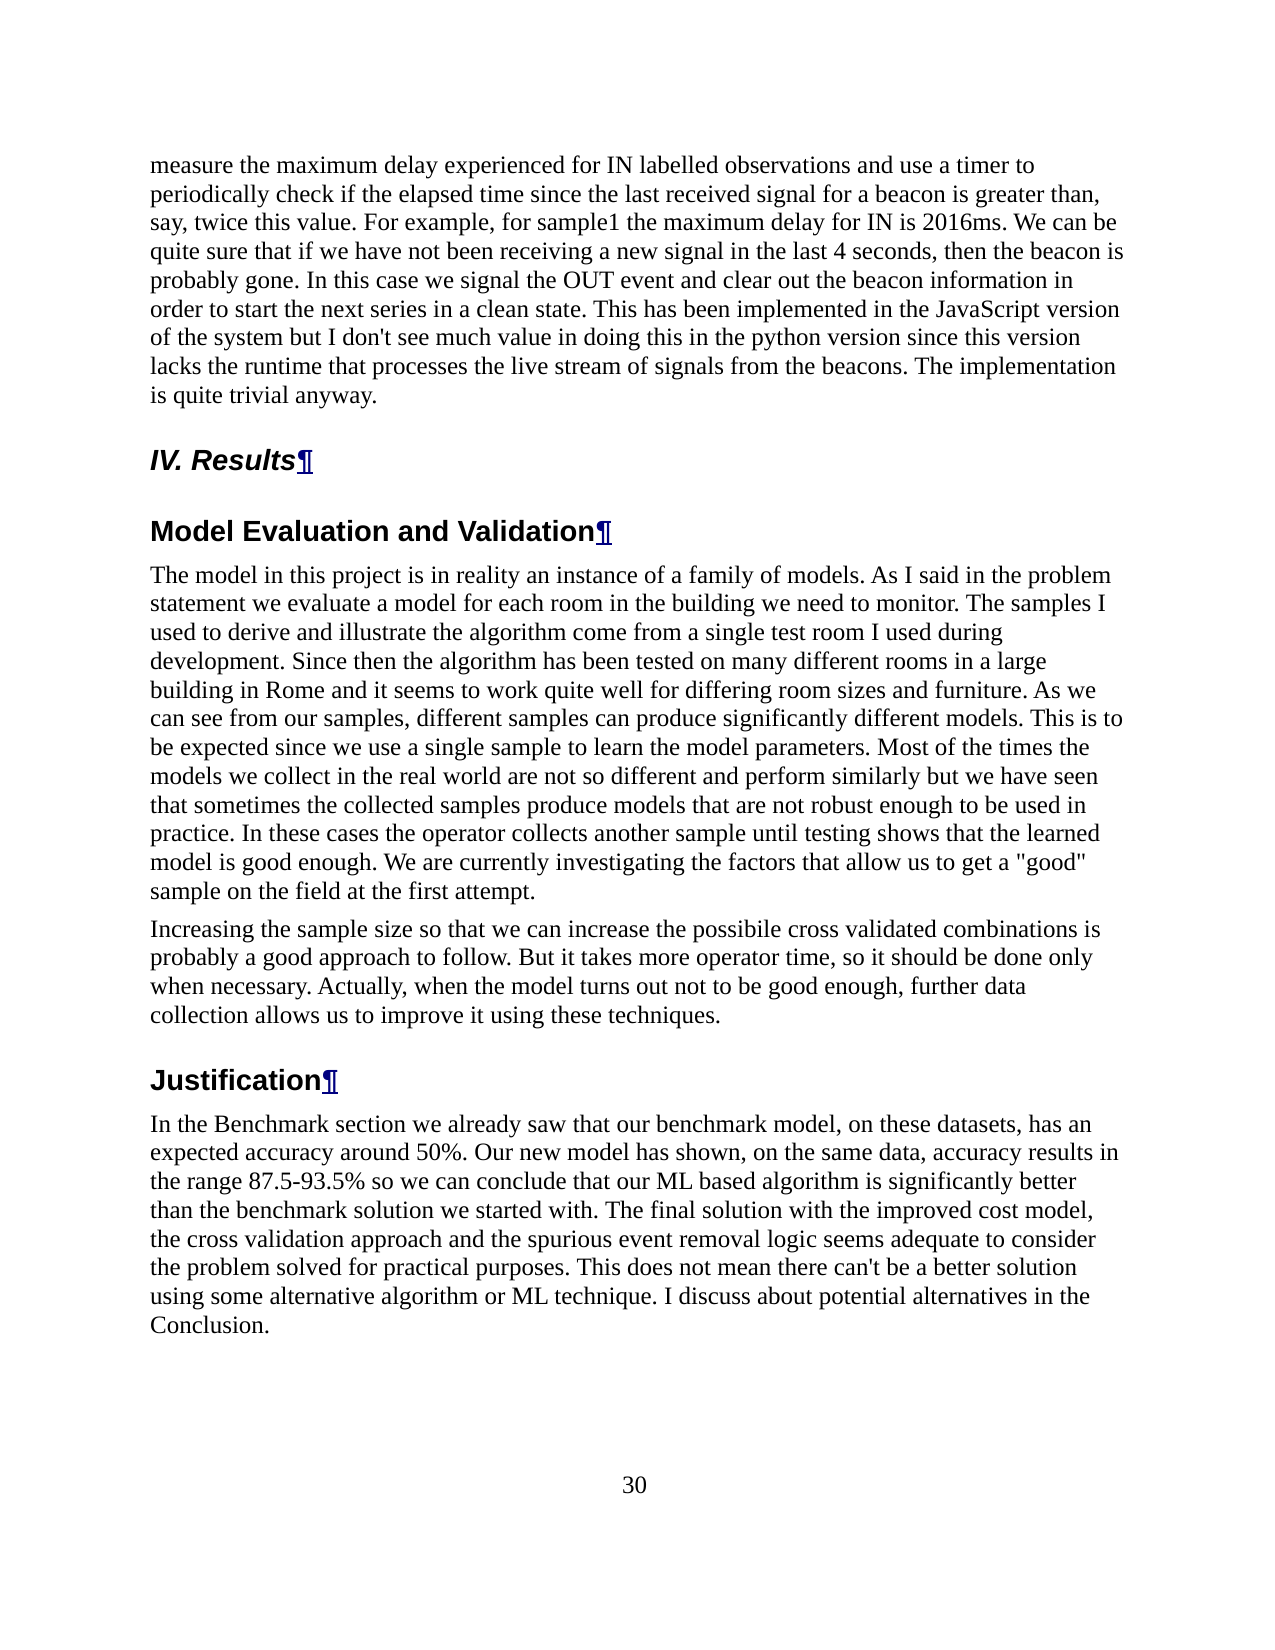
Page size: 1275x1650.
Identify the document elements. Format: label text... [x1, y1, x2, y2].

subtitle Justification¶ [150, 1063, 1125, 1096]
text In the Benchmark section we already saw that our benchmark model, on these datasets, has an expected accuracy around 50%. Our new model has shown, on the same data, accuracy results in the range 87.5-93.5% so we can conclude that our ML based algorithm is significantly better than the benchmark solution we started with. The final solution with the improved cost model, the cross validation approach and the spurious event removal logic seems adequate to consider the problem solved for practical purposes. This does not mean there can't be a better solution using some alternative algorithm or ML technique. I discuss about potential alternatives in the Conclusion. [150, 1109, 1125, 1339]
text The model in this project is in reality an instance of a family of models. As I said in the problem statement we evaluate a model for each room in the building we need to monitor. The samples I used to derive and illustrate the algorithm come from a single test room I used during development. Since then the algorithm has been tested on many different rooms in a large building in Rome and it seems to work quite well for differing room sizes and furniture. As we can see from our samples, different samples can produce significantly different models. This is to be expected since we use a single sample to learn the model parameters. Most of the times the models we collect in the real world are not so different and perform similarly but we have seen that sometimes the collected samples produce models that are not robust enough to be used in practice. In these cases the operator collects another sample until testing shows that the learned model is good enough. We are currently investigating the factors that allow us to get a "good" sample on the field at the first attempt. [150, 560, 1125, 905]
subtitle Model Evaluation and Validation¶ [150, 514, 1125, 547]
subtitle IV. Results¶ [150, 443, 1125, 476]
text measure the maximum delay experienced for IN labelled observations and use a timer to periodically check if the elapsed time since the last received signal for a beacon is greater than, say, twice this value. For example, for sample1 the maximum delay for IN is 2016ms. We can be quite sure that if we have not been receiving a new signal in the last 4 seconds, then the beacon is probably gone. In this case we signal the OUT event and clear out the beacon information in order to start the next series in a clean state. This has been implemented in the JavaScript version of the system but I don't see much value in doing this in the python version since this version lacks the runtime that processes the live stream of signals from the beacons. The implementation is quite trivial anyway. [150, 150, 1125, 409]
text Increasing the sample size so that we can increase the possibile cross validated combinations is probably a good approach to follow. But it takes more operator time, so it should be done only when necessary. Actually, when the model turns out not to be good enough, further data collection allows us to improve it using these techniques. [150, 914, 1125, 1029]
